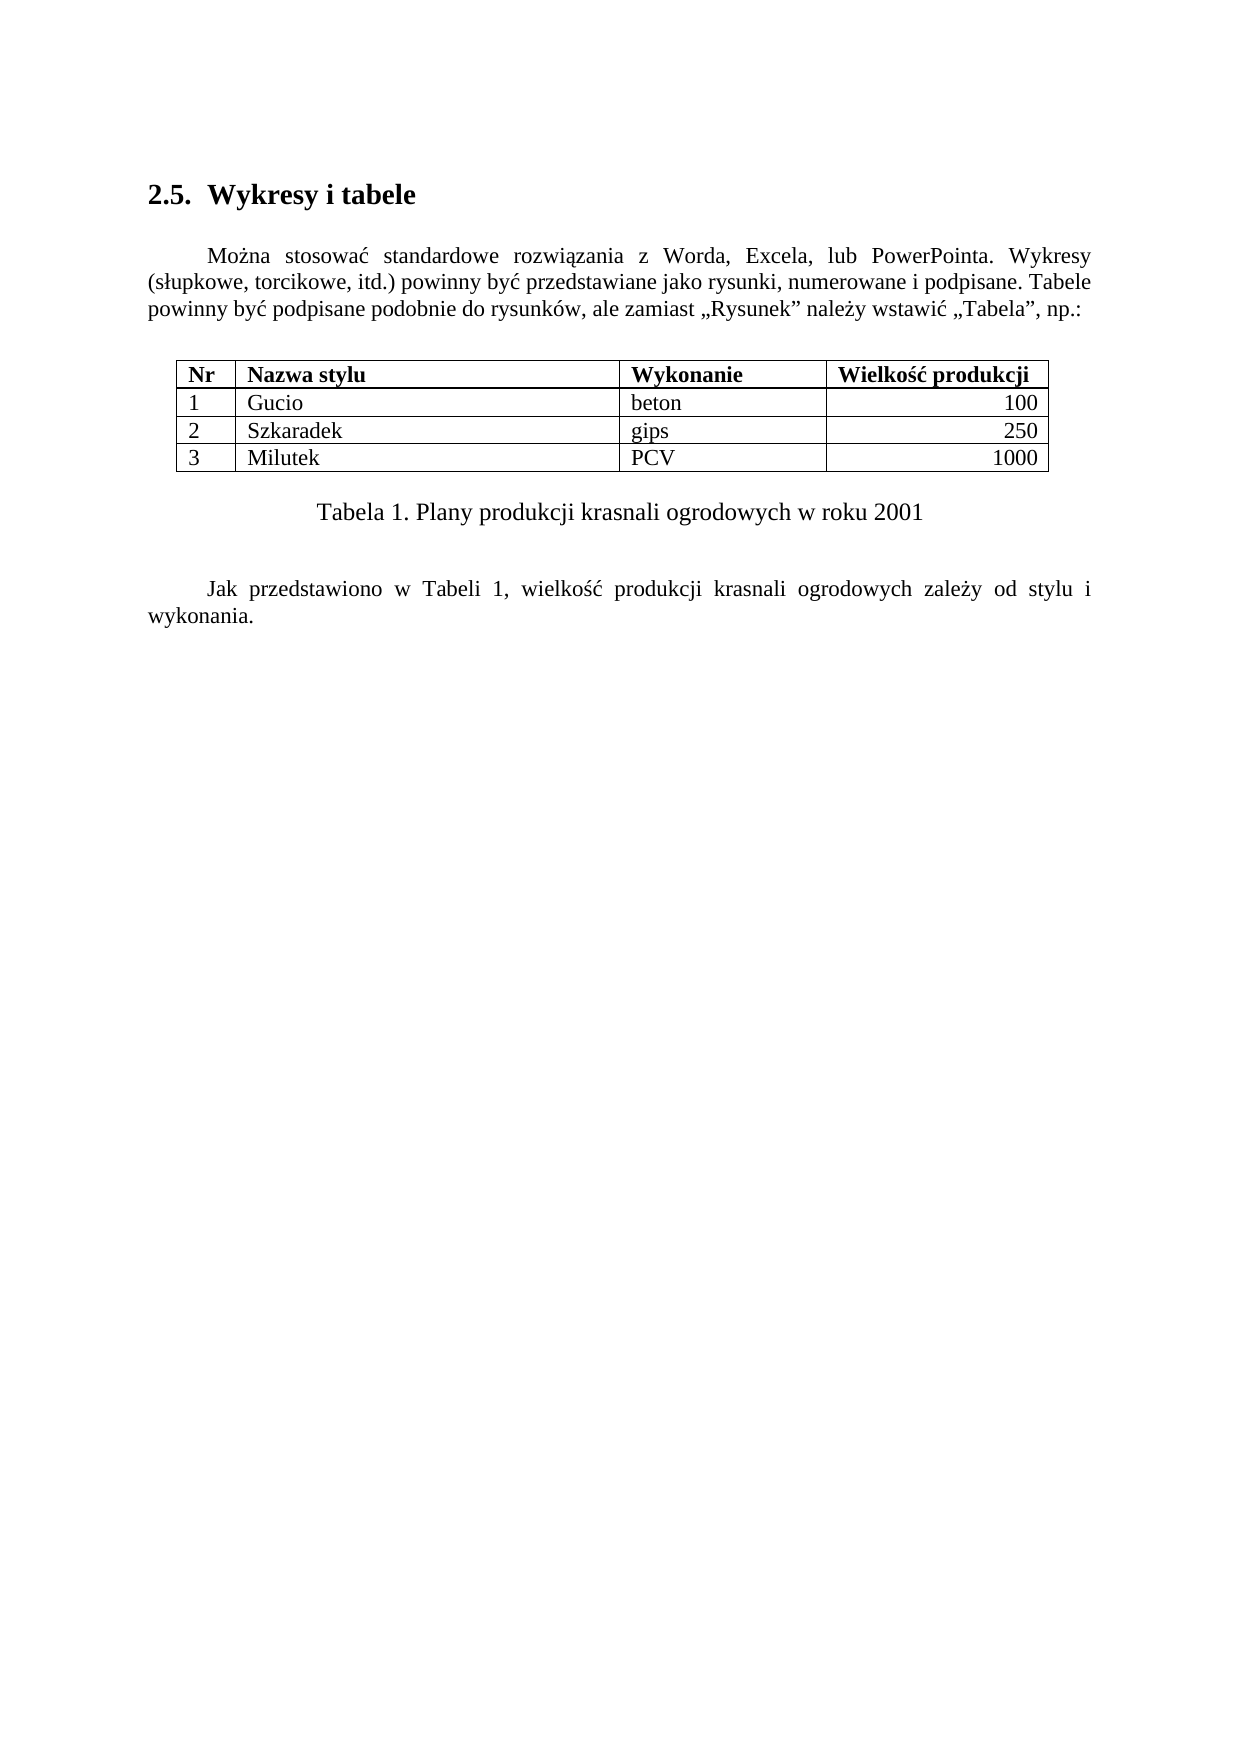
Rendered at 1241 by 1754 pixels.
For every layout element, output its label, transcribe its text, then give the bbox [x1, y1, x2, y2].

table_cell 1000 [827, 444, 1048, 471]
table_header Nazwa stylu [236, 361, 619, 387]
table_cell 250 [827, 417, 1048, 443]
text Można stosować standardowe rozwiązania z Worda, Excela, lub PowerPointa. Wykresy (słupkowe, torcikowe, itd.) powinny być przedstawiane jako rysunki, numerowane i podpisane. Tabele powinny być podpisane podobnie do rysunków, ale zamiast „Rysunek” należy wstawić „Tabela”, np.: [148, 242, 1092, 321]
text Jak przedstawiono w Tabeli 1, wielkość produkcji krasnali ogrodowych zależy od stylu i wykonania. [148, 575, 1092, 628]
table_cell Szkaradek [236, 417, 619, 443]
table_cell 100 [827, 389, 1048, 416]
table_header Wielkość produkcji [827, 361, 1048, 387]
table_cell Milutek [236, 444, 619, 471]
table_cell 2 [177, 417, 235, 443]
table_cell Gucio [236, 389, 619, 416]
table_cell beton [620, 389, 826, 416]
table_header Wykonanie [620, 361, 826, 387]
table_cell 1 [177, 389, 235, 416]
subtitle Wykresy i tabele [148, 177, 1092, 211]
table_cell 3 [177, 444, 235, 471]
table_cell gips [620, 417, 826, 443]
table_cell PCV [620, 444, 826, 471]
text Tabela 1. Plany produkcji krasnali ogrodowych w roku 2001 [148, 497, 1092, 525]
table_header Nr [177, 361, 235, 387]
